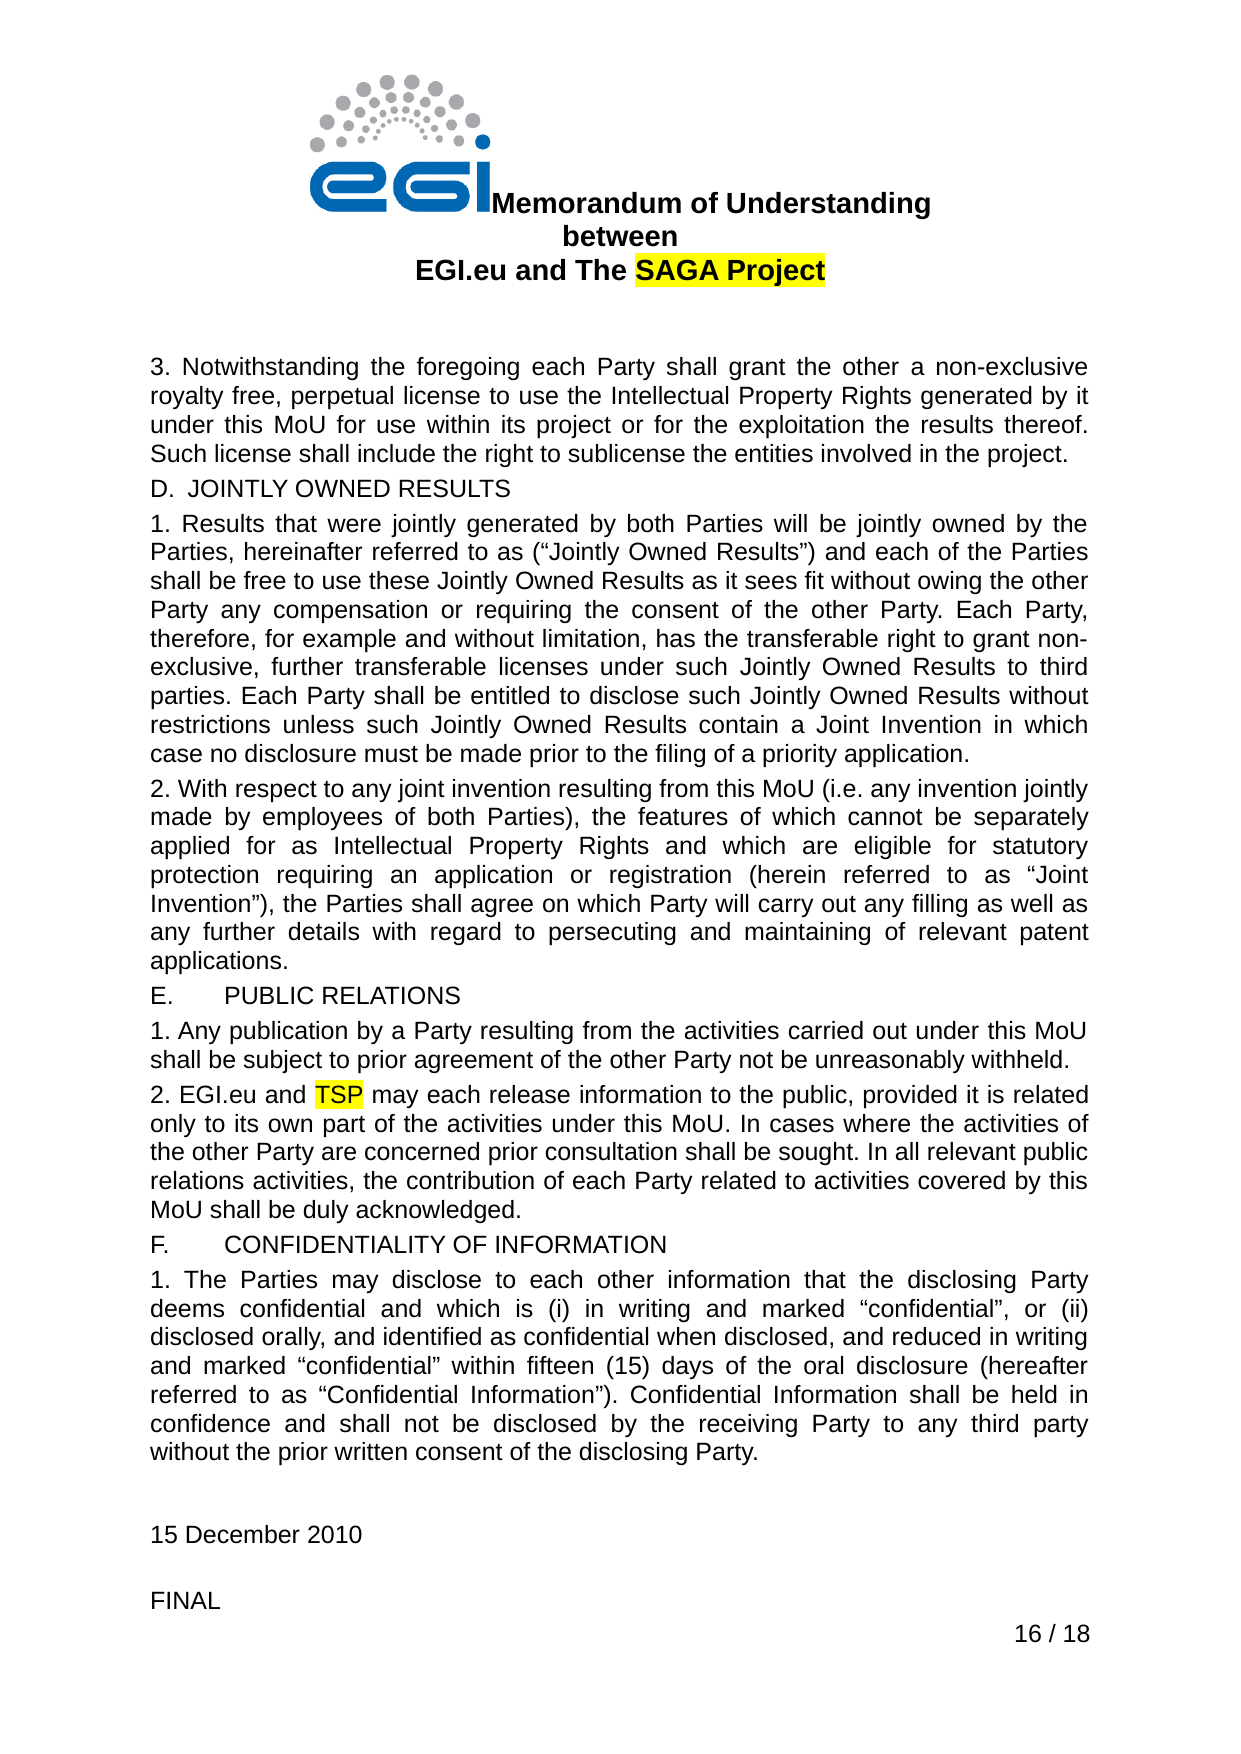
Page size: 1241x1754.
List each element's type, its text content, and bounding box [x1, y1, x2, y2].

text 2. With respect to any joint invention resulting from this MoU (i.e. any invention jointly made by employees of both Parties), the features of which cannot be separately applied for as Intellectual Property Rights and which are eligible for statutory protection requiring an application or registration (herein referred to as “Joint Invention”), the Parties shall agree on which Party will carry out any filling as well as any further details with regard to persecuting and maintaining of relevant patent applications. [150, 774, 1090, 975]
text 2. EGI.eu and TSP may each release information to the public, provided it is related only to its own part of the activities under this MoU. In cases where the activities of the other Party are concerned prior consultation shall be sought. In all relevant public relations activities, the contribution of each Party related to activities covered by this MoU shall be duly acknowledged. [150, 1080, 1090, 1224]
text 3. Notwithstanding the foregoing each Party shall grant the other a non-exclusive royalty free, perpetual license to use the Intellectual Property Rights generated by it under this MoU for use within its project or for the exploitation the results thereof. Such license shall include the right to sublicense the entities involved in the project. [150, 352, 1090, 467]
picture [308, 73, 492, 214]
text 1. Any publication by a Party resulting from the activities carried out under this MoU shall be subject to prior agreement of the other Party not be unreasonably withheld. [150, 1016, 1090, 1074]
text 1. Results that were jointly generated by both Parties will be jointly owned by the Parties, hereinafter referred to as (“Jointly Owned Results”) and each of the Parties shall be free to use these Jointly Owned Results as it sees fit without owing the other Party any compensation or requiring the consent of the other Party. Each Party, therefore, for example and without limitation, has the transferable right to grant non-exclusive, further transferable licenses under such Jointly Owned Results to third parties. Each Party shall be entitled to disclose such Jointly Owned Results without restrictions unless such Jointly Owned Results contain a Joint Invention in which case no disclosure must be made prior to the filing of a priority application. [150, 509, 1090, 767]
list JOINTLY OWNED RESULTS [150, 474, 1090, 502]
list CONFIDENTIALITY OF INFORMATION [150, 1230, 1090, 1259]
text 1. The Parties may disclose to each other information that the disclosing Party deems confidential and which is (i) in writing and marked “confidential”, or (ii) disclosed orally, and identified as confidential when disclosed, and reduced in writing and marked “confidential” within fifteen (15) days of the oral disclosure (hereafter referred to as “Confidential Information”). Confidential Information shall be held in confidence and shall not be disclosed by the receiving Party to any third party without the prior written consent of the disclosing Party. [150, 1265, 1090, 1466]
list PUBLIC RELATIONS [150, 981, 1090, 1010]
